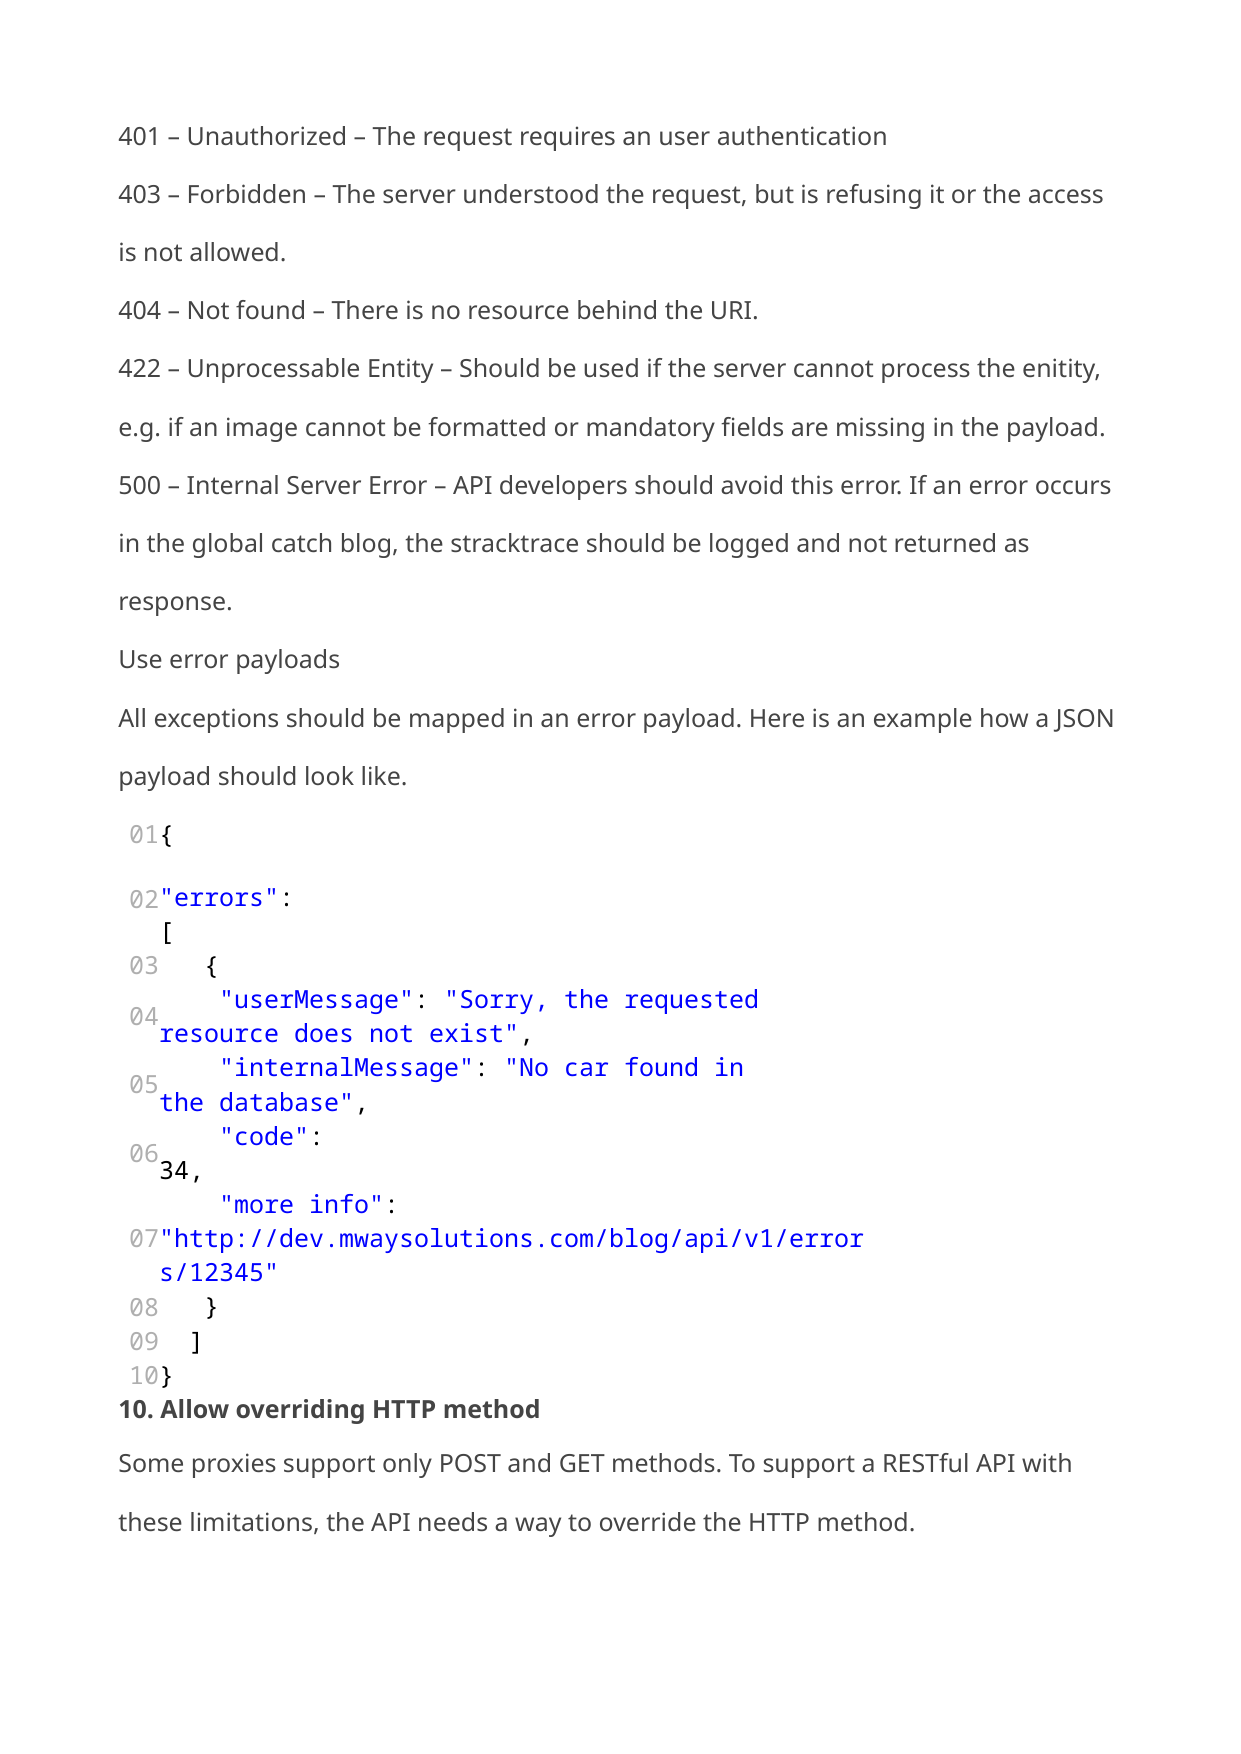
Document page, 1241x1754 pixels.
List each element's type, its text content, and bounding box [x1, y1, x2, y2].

table_header "code": 34, [159, 1118, 353, 1187]
text Some proxies support only POST and GET methods. To support a RESTful API with these limitations, the API needs a way to override the HTTP method. [118, 1446, 1122, 1538]
table_header 02 [118, 851, 159, 947]
table_header 04 [118, 982, 159, 1050]
table_header "errors": [ [159, 851, 305, 947]
text All exceptions should be mapped in an error payload. Here is an example how a JSON payload should look like. [118, 700, 1122, 793]
table_header "more info": "http://dev.mwaysolutions.com/blog/api/v1/errors/12345" [159, 1187, 865, 1289]
table_header 10 [118, 1358, 159, 1392]
table_header ] [159, 1323, 215, 1358]
text 500 – Internal Server Error – API developers should avoid this error. If an error occurs in the global catch blog, the stracktrace should be logged and not returned as response. [118, 467, 1122, 618]
table_header 01 [118, 817, 159, 851]
text Use error payloads [118, 642, 1122, 676]
table_header "internalMessage": "No car found in the database", [159, 1050, 767, 1118]
table_header 03 [118, 948, 159, 982]
table_header 09 [118, 1323, 159, 1358]
table_header 07 [118, 1187, 159, 1289]
table_header { [159, 948, 234, 982]
table_header 05 [118, 1050, 159, 1118]
table_header 06 [118, 1118, 159, 1187]
table_header } [159, 1289, 234, 1323]
subtitle 10. Allow overriding HTTP method [118, 1392, 1122, 1426]
text 401 – Unauthorized – The request requires an user authentication 403 – Forbidden – The server understood the request, but is refusing it or the access is not allowed. 404 – Not found – There is no resource behind the URI. 422 – Unprocessable Entity – Should be used if the server cannot process the enitity, e.g. if an image cannot be formatted or mandatory fields are missing in the payload. [118, 118, 1122, 443]
table_header { [159, 817, 187, 851]
table_header } [159, 1358, 195, 1392]
table_header "userMessage": "Sorry, the requested resource does not exist", [159, 982, 889, 1050]
table_header 08 [118, 1289, 159, 1323]
